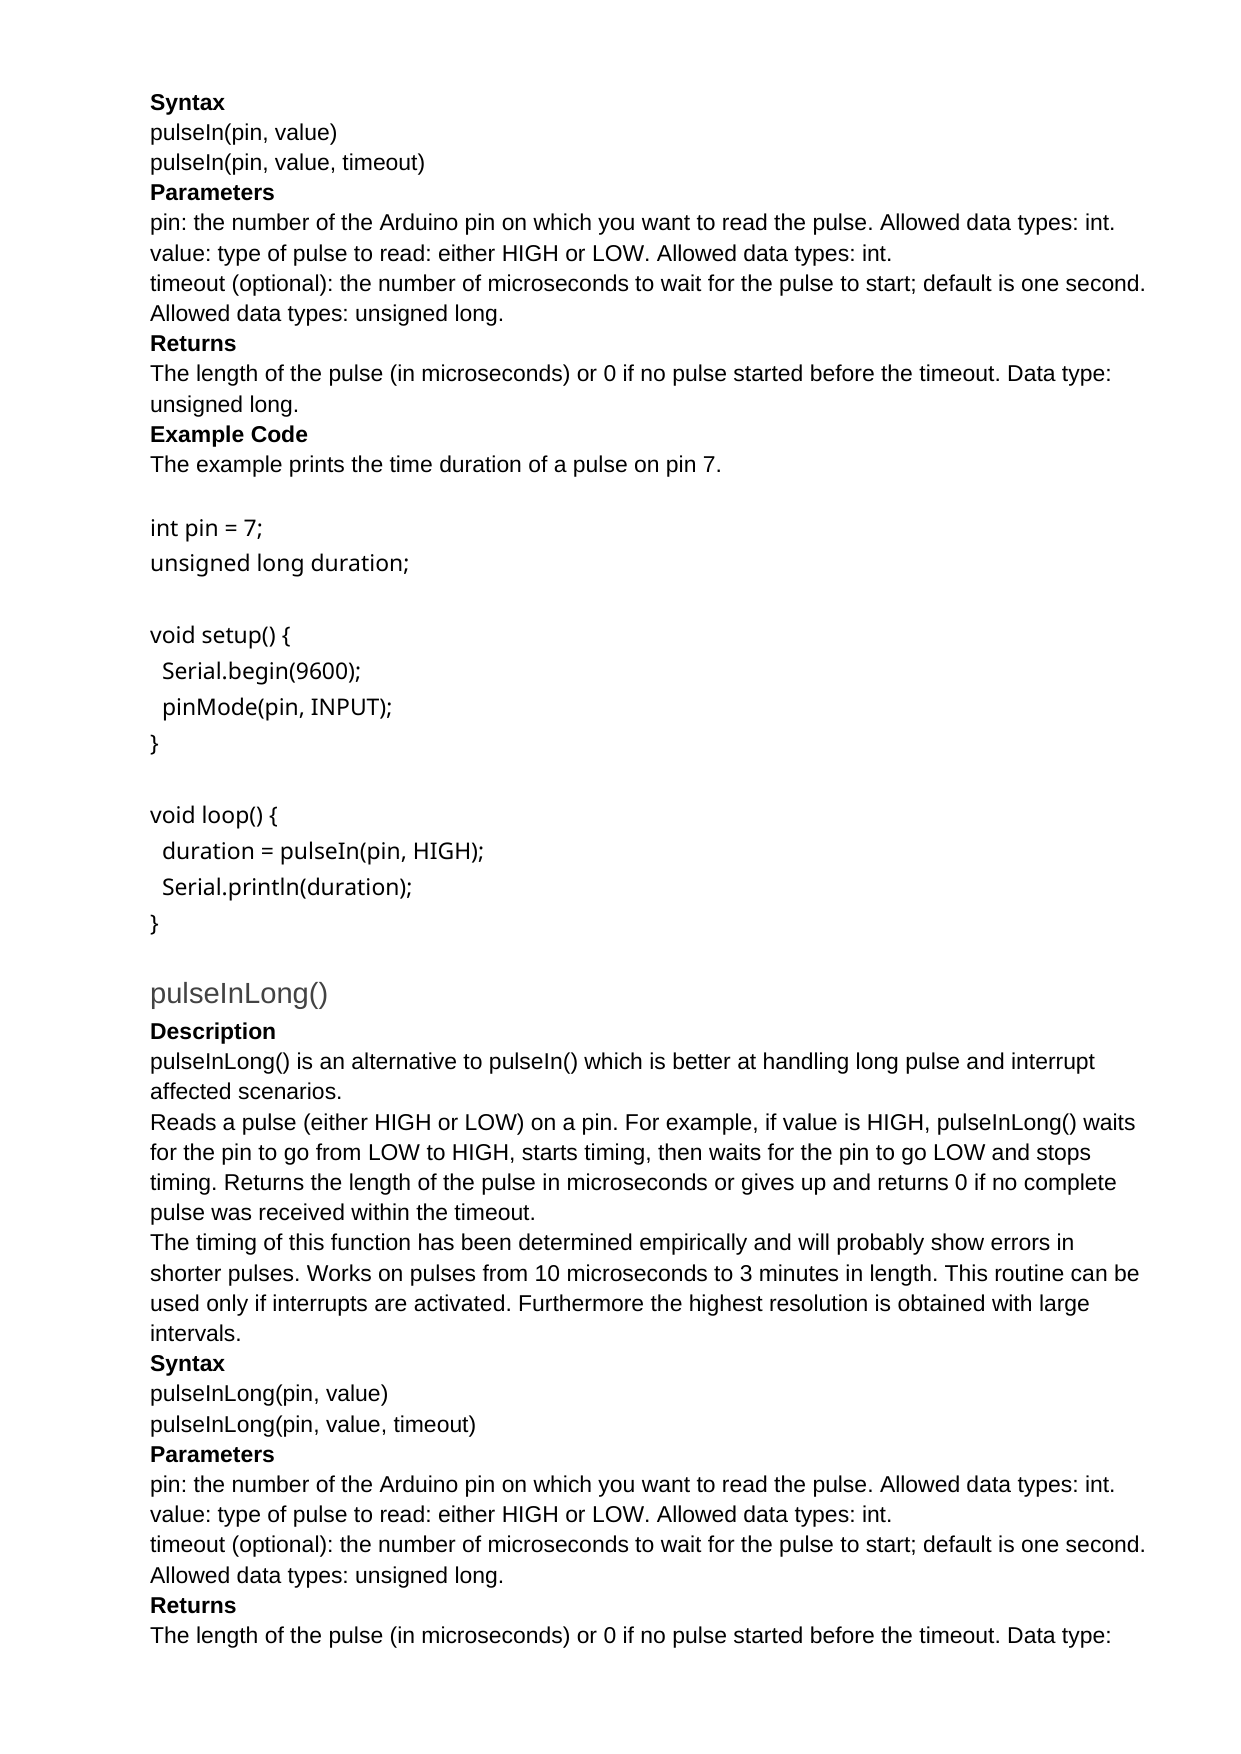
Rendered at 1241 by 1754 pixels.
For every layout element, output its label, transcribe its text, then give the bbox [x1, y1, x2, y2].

text } [150, 907, 1152, 938]
text Syntax [150, 88, 1152, 115]
text pulseInLong(pin, value, timeout) [150, 1411, 1152, 1437]
text The timing of this function has been determined empirically and will probably show errors in shorter pulses. Works on pulses from 10 microseconds to 3 minutes in length. This routine can be used only if interrupts are activated. Furthermore the highest resolution is obtained with large intervals. [150, 1229, 1152, 1346]
text Returns [150, 330, 1152, 357]
text pulseInLong() is an alternative to pulseIn() which is better at handling long pulse and interrupt affected scenarios. [150, 1048, 1152, 1105]
subtitle pulseInLong() [150, 976, 1152, 1009]
text pinMode(pin, INPUT); [150, 691, 1152, 722]
text Description [150, 1018, 1152, 1044]
text timeout (optional): the number of microseconds to wait for the pulse to start; default is one second. Allowed data types: unsigned long. [150, 270, 1152, 326]
text void setup() { [150, 619, 1152, 651]
text } [150, 727, 1152, 758]
text int pin = 7; [150, 511, 1152, 543]
text Syntax [150, 1350, 1152, 1377]
text pulseIn(pin, value, timeout) [150, 149, 1152, 175]
text The length of the pulse (in microseconds) or 0 if no pulse started before the timeout. Data type: unsigned long. [150, 360, 1152, 417]
text pulseIn(pin, value) [150, 119, 1152, 145]
text Parameters [150, 1441, 1152, 1467]
text Reads a pulse (either HIGH or LOW) on a pin. For example, if value is HIGH, pulseInLong() waits for the pin to go from LOW to HIGH, starts timing, then waits for the pin to go LOW and stops timing. Returns the length of the pulse in microseconds or gives up and returns 0 if no complete pulse was received within the timeout. [150, 1108, 1152, 1226]
text Parameters [150, 179, 1152, 206]
text pulseInLong(pin, value) [150, 1380, 1152, 1407]
text value: type of pulse to read: either HIGH or LOW. Allowed data types: int. [150, 239, 1152, 266]
text pin: the number of the Arduino pin on which you want to read the pulse. Allowed data types: int. [150, 1471, 1152, 1497]
text timeout (optional): the number of microseconds to wait for the pulse to start; default is one second. Allowed data types: unsigned long. [150, 1531, 1152, 1588]
text pin: the number of the Arduino pin on which you want to read the pulse. Allowed data types: int. [150, 209, 1152, 236]
text The length of the pulse (in microseconds) or 0 if no pulse started before the timeout. Data type: [150, 1622, 1152, 1648]
text Serial.println(duration); [150, 871, 1152, 902]
text void loop() { [150, 799, 1152, 830]
text Example Code [150, 421, 1152, 447]
text Serial.begin(9600); [150, 655, 1152, 686]
text The example prints the time duration of a pulse on pin 7. [150, 451, 1152, 477]
text unsigned long duration; [150, 547, 1152, 579]
text Returns [150, 1592, 1152, 1618]
text duration = pulseIn(pin, HIGH); [150, 835, 1152, 866]
text value: type of pulse to read: either HIGH or LOW. Allowed data types: int. [150, 1501, 1152, 1528]
